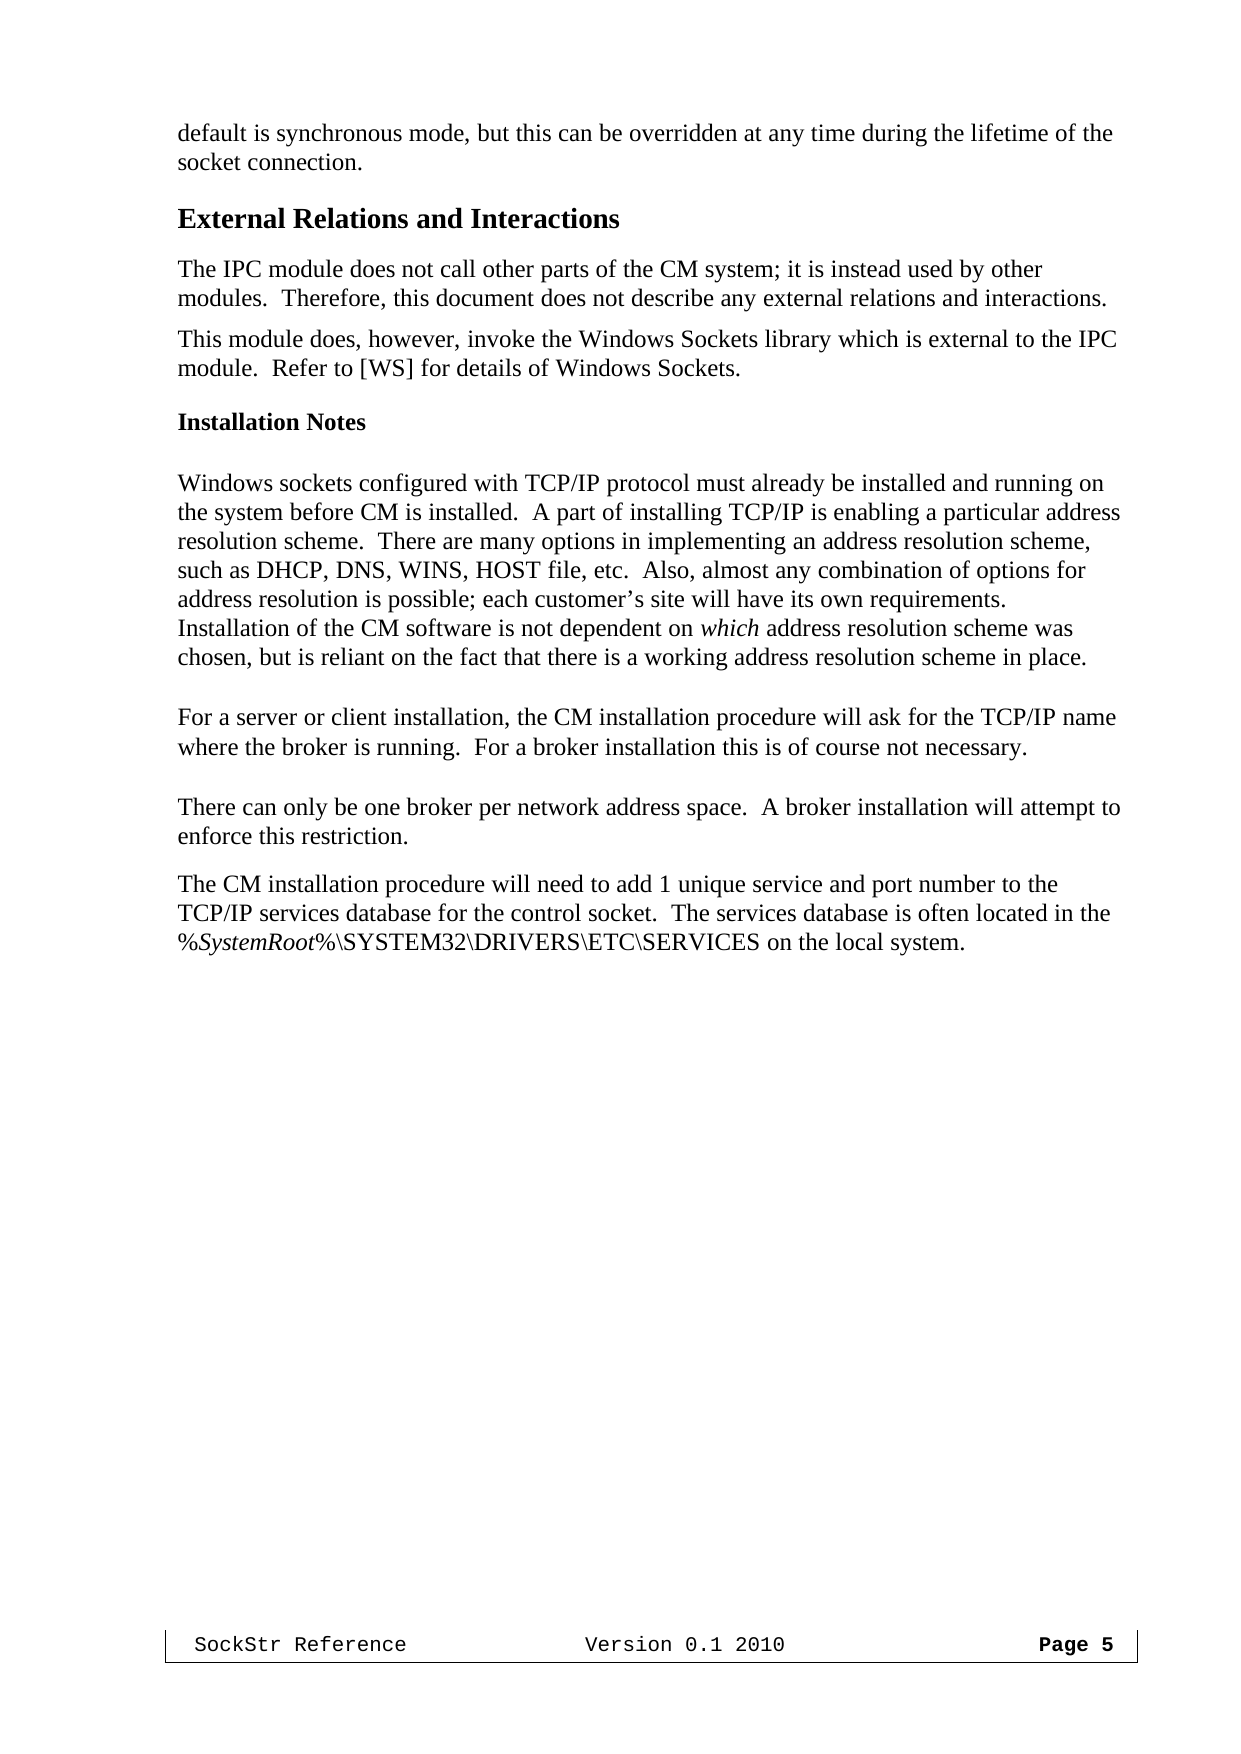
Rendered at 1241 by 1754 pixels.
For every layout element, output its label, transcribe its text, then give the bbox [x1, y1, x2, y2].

text Windows sockets configured with TCP/IP protocol must already be installed and running on the system before CM is installed. A part of installing TCP/IP is enabling a particular address resolution scheme. There are many options in implementing an address resolution scheme, such as DHCP, DNS, WINS, HOST file, etc. Also, almost any combination of options for address resolution is possible; each customer’s site will have its own requirements. Installation of the CM software is not dependent on which address resolution scheme was chosen, but is reliant on the fact that there is a working address resolution scheme in place. [177, 468, 1122, 671]
subtitle Installation Notes [177, 407, 1122, 436]
text The IPC module does not call other parts of the CM system; it is instead used by other modules. Therefore, this document does not describe any external relations and interactions. [177, 253, 1122, 312]
text For a server or client installation, the CM installation procedure will ask for the TCP/IP name where the broker is running. For a broker installation this is of course not necessary. [177, 702, 1122, 760]
text The CM installation procedure will need to add 1 unique service and port number to the TCP/IP services database for the control socket. The services database is often located in the %SystemRoot%\SYSTEM32\DRIVERS\ETC\SERVICES on the local system. [177, 868, 1122, 956]
text This module does, however, invoke the Windows Sockets library which is external to the IPC module. Refer to [WS] for details of Windows Sockets. [177, 324, 1122, 382]
subtitle External Relations and Interactions [177, 201, 1122, 235]
text default is synchronous mode, but this can be overridden at any time during the lifetime of the socket connection. [177, 118, 1122, 176]
text There can only be one broker per network address space. A broker installation will attempt to enforce this restriction. [177, 792, 1122, 850]
